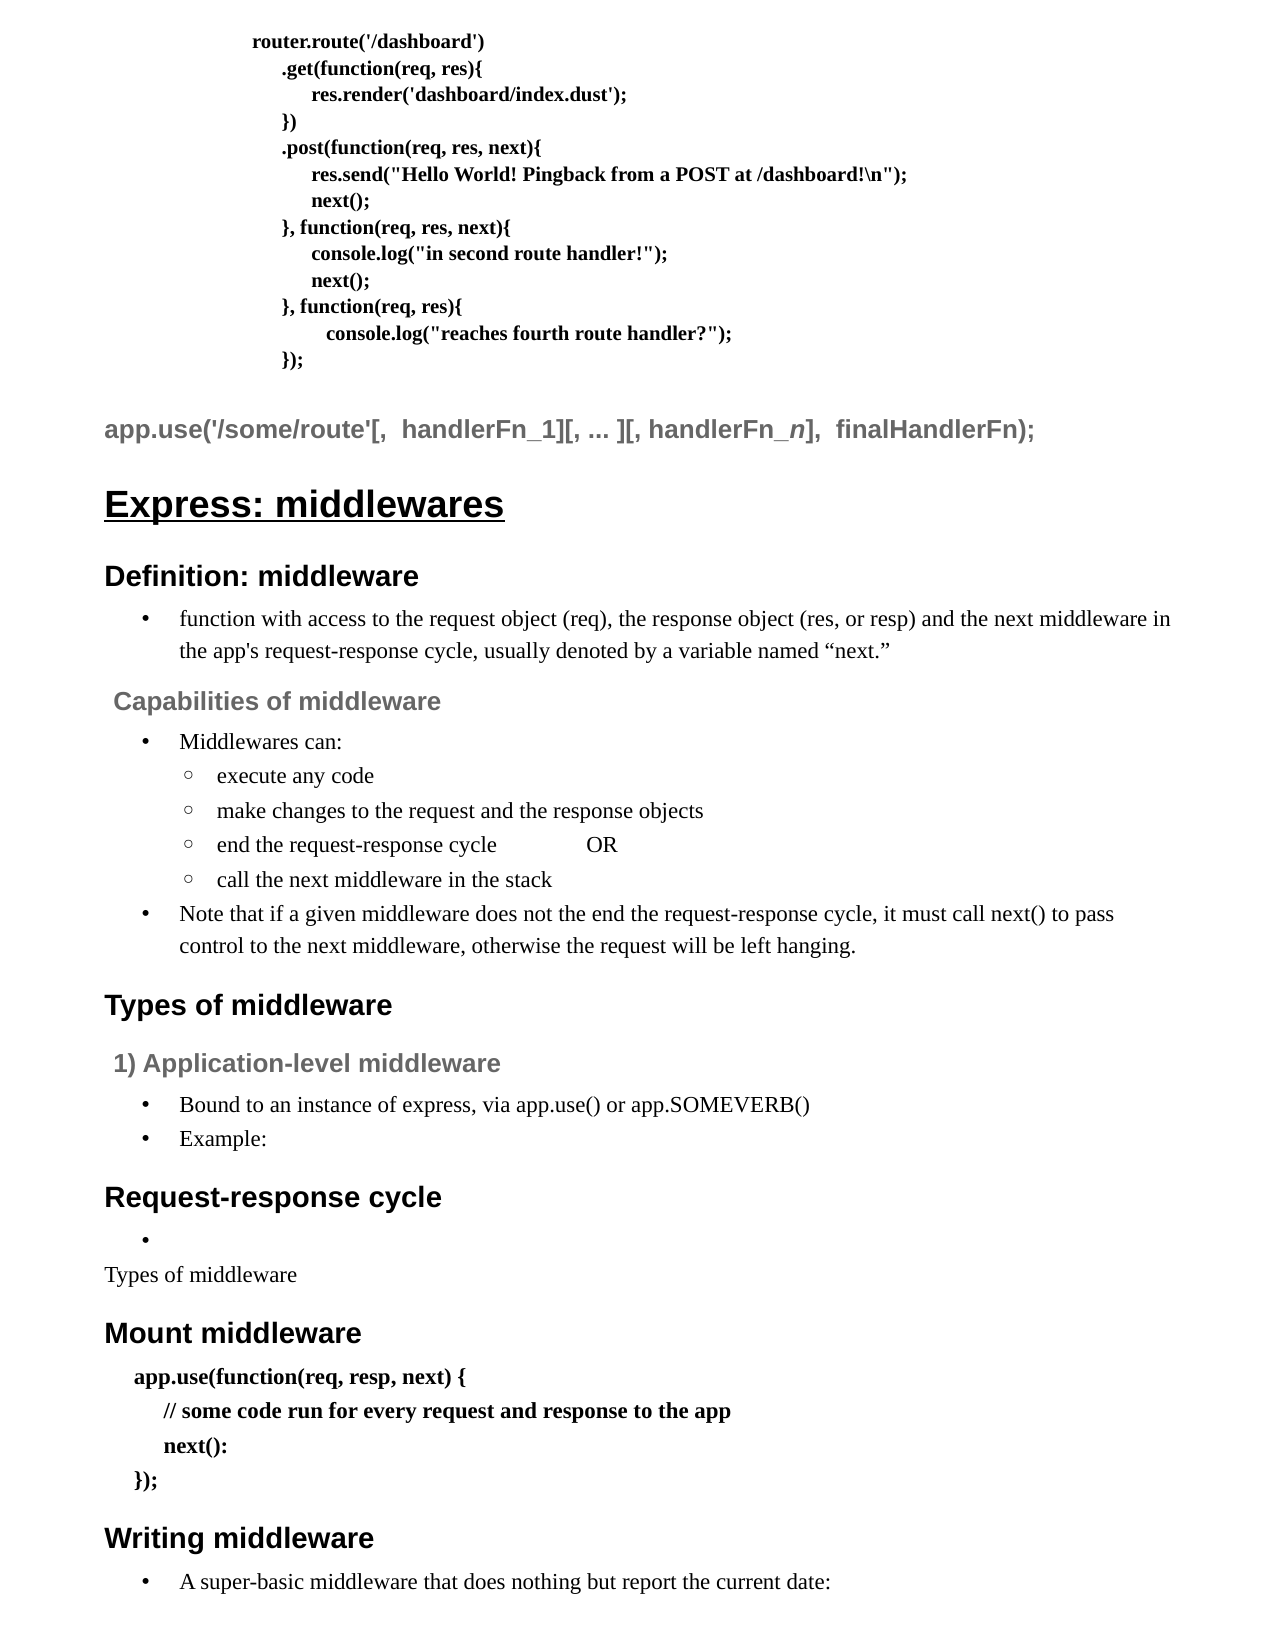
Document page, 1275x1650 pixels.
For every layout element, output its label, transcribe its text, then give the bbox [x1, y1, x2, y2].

text Types of middleware [104, 1261, 1183, 1287]
text res.send("Hello World! Pingback from a POST at /dashboard!\n"); [252, 162, 1183, 186]
subtitle Request-response cycle [104, 1180, 1183, 1214]
text console.log("reaches fourth route handler?"); [104, 321, 1183, 344]
text next(); [252, 268, 1183, 292]
text // some code run for every request and response to the app [104, 1397, 1183, 1423]
subtitle Mount middleware [104, 1316, 1183, 1350]
text next(): [104, 1432, 1183, 1458]
subtitle Writing middleware [104, 1521, 1183, 1555]
list function with access to the request object (req), the response object (res, or resp) and the next middleware in the app's request-response cycle, usually denoted by a variable named “next.” [142, 605, 1183, 663]
subtitle Types of middleware [104, 987, 1183, 1021]
list execute any code [179, 763, 1183, 789]
list call the next middleware in the stack [179, 866, 1183, 892]
text console.log("in second route handler!"); [252, 241, 1183, 265]
text .post(function(req, res, next){ [252, 135, 1183, 159]
text }, function(req, res){ [104, 294, 1183, 318]
list A super-basic middleware that does nothing but report the current date: [142, 1568, 1183, 1594]
list Note that if a given middleware does not the end the request-response cycle, it must call next() to pass control to the next middleware, otherwise the request will be left hanging. [142, 901, 1183, 958]
text res.render('dashboard/index.dust'); [252, 82, 1183, 106]
subtitle app.use('/some/route'[, handlerFn_1][, ... ][, handlerFn_n], finalHandlerFn); [104, 414, 1183, 444]
text next(); [252, 188, 1183, 212]
list end the request-response cycle OR [179, 832, 1183, 858]
list Bound to an instance of express, via app.use() or app.SOMEVERB() [142, 1091, 1183, 1117]
subtitle Express: middlewares [104, 482, 1183, 526]
text router.route('/dashboard') [252, 29, 1183, 53]
text app.use(function(req, resp, next) { [104, 1363, 1183, 1389]
text }) [252, 109, 1183, 133]
list Middlewares can: [142, 728, 1183, 754]
subtitle 1) Application-level middleware [104, 1048, 1183, 1078]
list make changes to the request and the response objects [179, 797, 1183, 823]
subtitle Capabilities of middleware [104, 686, 1183, 716]
subtitle Definition: middleware [104, 559, 1183, 593]
list Example: [142, 1125, 1183, 1151]
text }, function(req, res, next){ [252, 215, 1183, 239]
text }); [104, 347, 1183, 371]
text .get(function(req, res){ [252, 56, 1183, 80]
text }); [104, 1466, 1183, 1492]
